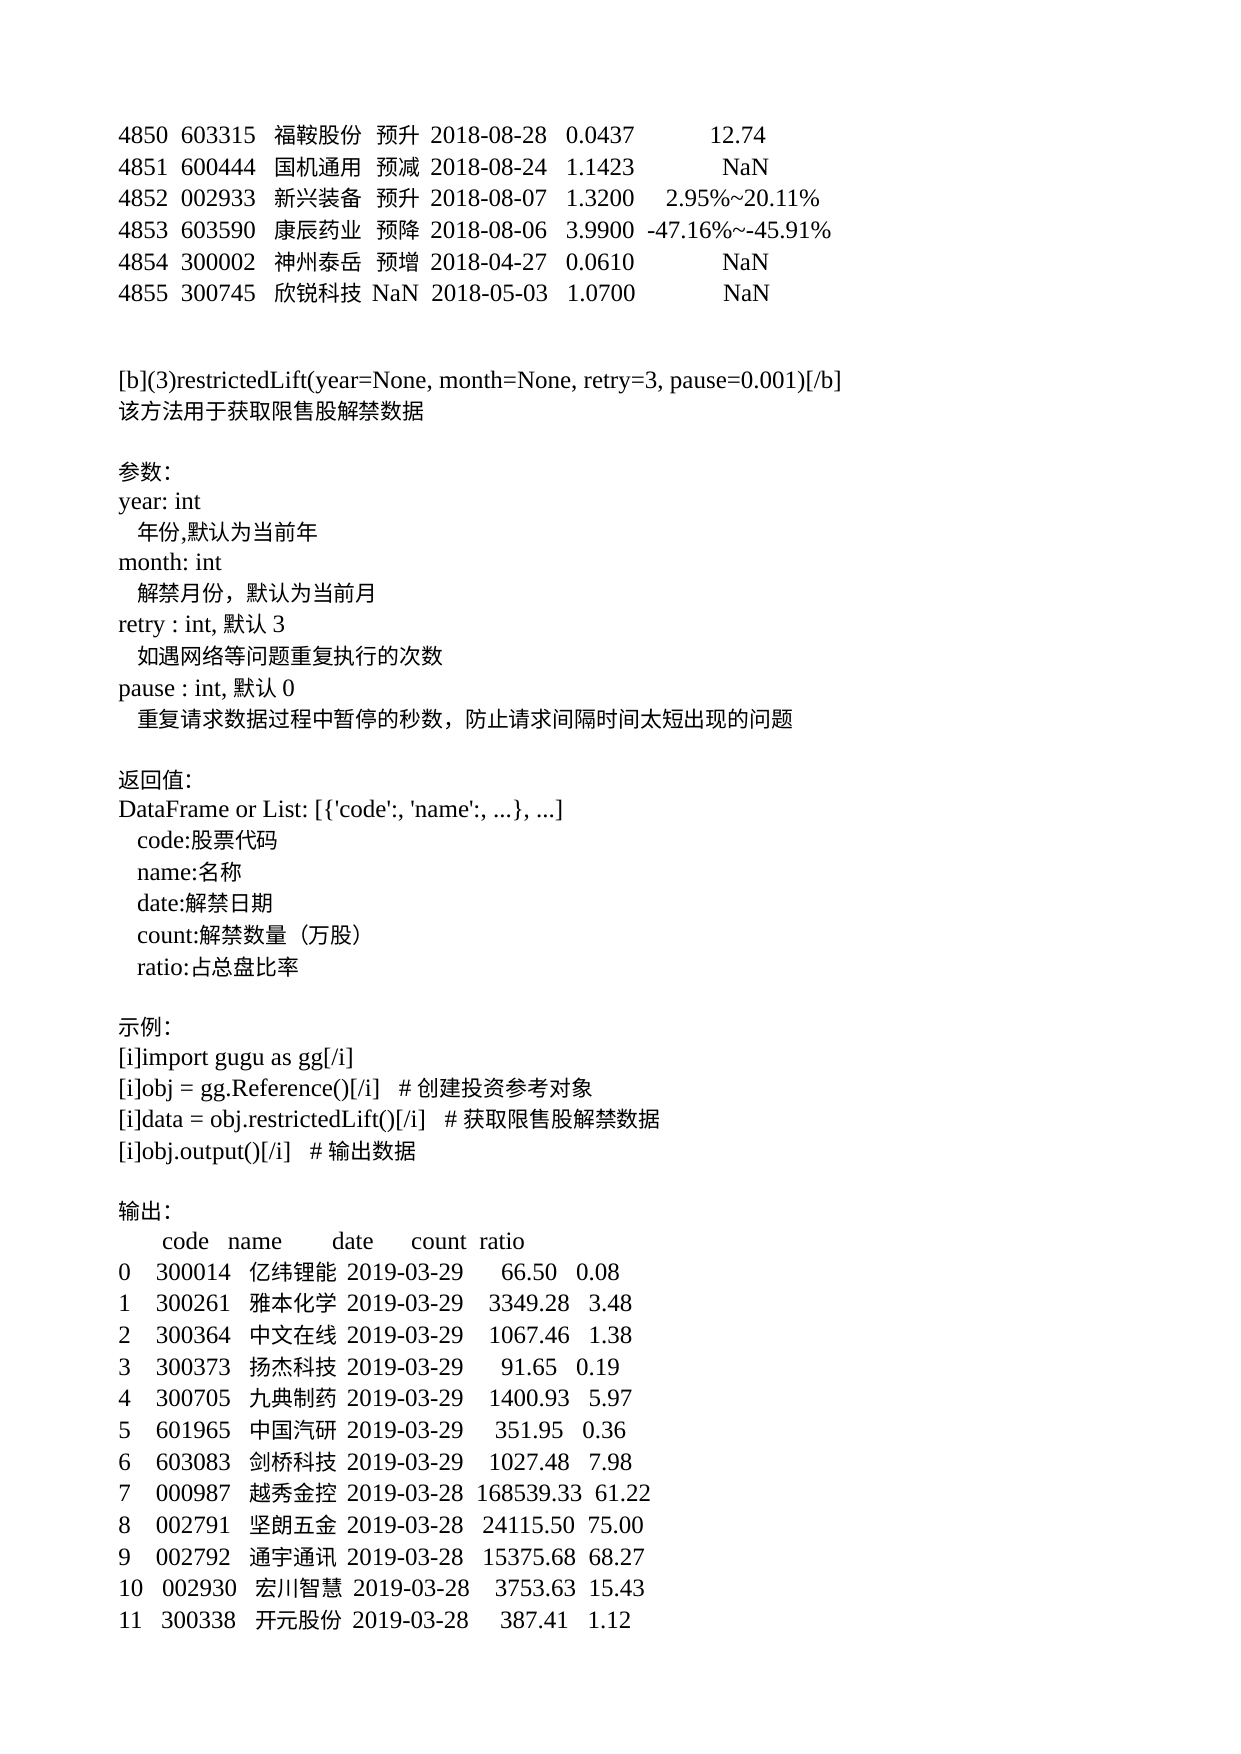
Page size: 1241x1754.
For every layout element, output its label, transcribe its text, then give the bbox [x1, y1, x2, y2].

text 示例： [118, 1010, 1122, 1042]
text year: int [118, 486, 1122, 515]
text [i]data = obj.restrictedLift()[/i] # 获取限售股解禁数据 [118, 1102, 1122, 1134]
text ratio:占总盘比率 [118, 950, 1122, 981]
text 5 601965 中国汽研 2019-03-29 351.95 0.36 [118, 1413, 1122, 1445]
text name:名称 [118, 855, 1122, 886]
text 4853 603590 康辰药业 预降 2018-08-06 3.9900 -47.16%~-45.91% [118, 213, 1122, 245]
text 4855 300745 欣锐科技 NaN 2018-05-03 1.0700 NaN [118, 276, 1122, 308]
text 4850 603315 福鞍股份 预升 2018-08-28 0.0437 12.74 [118, 118, 1122, 150]
text code name date count ratio [118, 1226, 1122, 1255]
text [i]obj.output()[/i] # 输出数据 [118, 1134, 1122, 1166]
text 年份,默认为当前年 [118, 515, 1122, 547]
text DataFrame or List: [{'code':, 'name':, ...}, ...] [118, 794, 1122, 823]
text count:解禁数量（万股） [118, 918, 1122, 950]
text 0 300014 亿纬锂能 2019-03-29 66.50 0.08 [118, 1255, 1122, 1286]
text 返回值： [118, 763, 1122, 794]
text 6 603083 剑桥科技 2019-03-29 1027.48 7.98 [118, 1445, 1122, 1476]
text 4852 002933 新兴装备 预升 2018-08-07 1.3200 2.95%~20.11% [118, 181, 1122, 213]
text 重复请求数据过程中暂停的秒数，防止请求间隔时间太短出现的问题 [118, 702, 1122, 734]
text [b](3)restrictedLift(year=None, month=None, retry=3, pause=0.001)[/b] [118, 366, 1122, 394]
text 解禁月份，默认为当前月 [118, 576, 1122, 607]
text 10 002930 宏川智慧 2019-03-28 3753.63 15.43 [118, 1571, 1122, 1603]
text 3 300373 扬杰科技 2019-03-29 91.65 0.19 [118, 1350, 1122, 1381]
text 如遇网络等问题重复执行的次数 [118, 639, 1122, 671]
text 4 300705 九典制药 2019-03-29 1400.93 5.97 [118, 1381, 1122, 1413]
text date:解禁日期 [118, 886, 1122, 918]
text retry : int, 默认 3 [118, 607, 1122, 639]
text 该方法用于获取限售股解禁数据 [118, 394, 1122, 426]
text 9 002792 通宇通讯 2019-03-28 15375.68 68.27 [118, 1540, 1122, 1571]
text 参数： [118, 455, 1122, 486]
text 8 002791 坚朗五金 2019-03-28 24115.50 75.00 [118, 1508, 1122, 1540]
text 2 300364 中文在线 2019-03-29 1067.46 1.38 [118, 1318, 1122, 1350]
text month: int [118, 547, 1122, 576]
text code:股票代码 [118, 823, 1122, 855]
text [i]import gugu as gg[/i] [118, 1042, 1122, 1071]
text 7 000987 越秀金控 2019-03-28 168539.33 61.22 [118, 1476, 1122, 1508]
text 1 300261 雅本化学 2019-03-29 3349.28 3.48 [118, 1286, 1122, 1318]
text 11 300338 开元股份 2019-03-28 387.41 1.12 [118, 1603, 1122, 1635]
text 4851 600444 国机通用 预减 2018-08-24 1.1423 NaN [118, 150, 1122, 181]
text pause : int, 默认 0 [118, 671, 1122, 702]
text [i]obj = gg.Reference()[/i] # 创建投资参考对象 [118, 1071, 1122, 1102]
text 4854 300002 神州泰岳 预增 2018-04-27 0.0610 NaN [118, 245, 1122, 276]
text 输出： [118, 1194, 1122, 1226]
